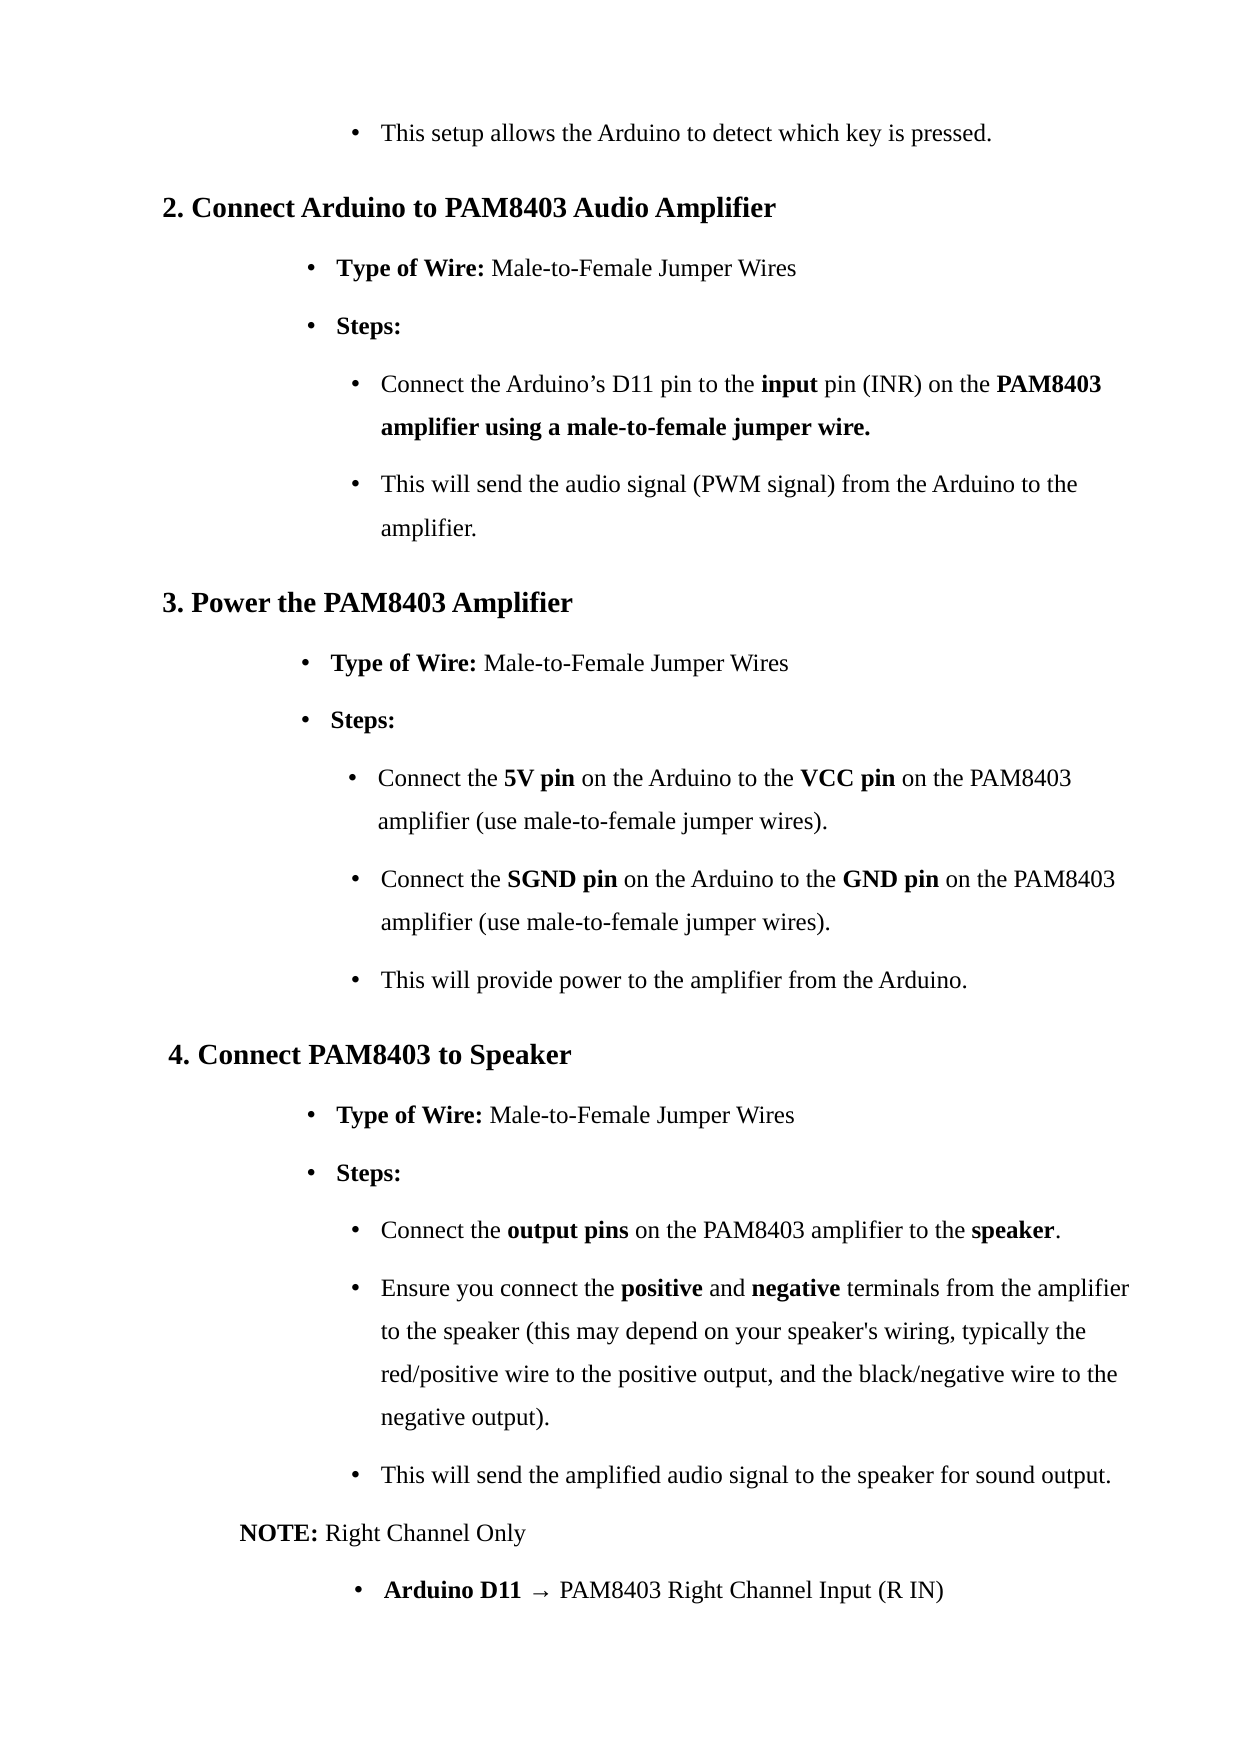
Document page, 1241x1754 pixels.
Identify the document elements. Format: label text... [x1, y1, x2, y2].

list Type of Wire: Male-to-Female Jumper Wires [301, 648, 1148, 676]
list This will provide power to the amplifier from the Arduino. [351, 965, 1148, 993]
list Arduino D11 → PAM8403 Right Channel Input (R IN) [354, 1576, 1148, 1604]
list NOTE: Right Channel Only [203, 1518, 1148, 1547]
list Type of Wire: Male-to-Female Jumper Wires [307, 253, 1148, 282]
list Steps: [307, 1158, 1148, 1186]
list Connect the output pins on the PAM8403 amplifier to the speaker. [351, 1215, 1148, 1244]
list This will send the amplified audio signal to the speaker for sound output. [351, 1460, 1148, 1489]
list Connect the SGND pin on the Arduino to the GND pin on the PAM8403 amplifier (use male-to-female jumper wires). [351, 864, 1148, 936]
list This will send the audio signal (PWM signal) from the Arduino to the amplifier. [351, 469, 1148, 541]
list This setup allows the Arduino to detect which key is pressed. [351, 118, 1148, 147]
list Connect the 5V pin on the Arduino to the VCC pin on the PAM8403 amplifier (use male-to-female jumper wires). [348, 763, 1148, 835]
list Steps: [301, 705, 1148, 734]
list Type of Wire: Male-to-Female Jumper Wires [307, 1100, 1148, 1129]
list Ensure you connect the positive and negative terminals from the amplifier to the speaker (this may depend on your speaker's wiring, typically the red/positive wire to the positive output, and the black/negative wire to the negative output). [351, 1273, 1148, 1431]
subtitle 4. Connect PAM8403 to Speaker [138, 1037, 1148, 1071]
subtitle 2. Connect Arduino to PAM8403 Audio Amplifier [133, 190, 1148, 224]
list Steps: [307, 311, 1148, 340]
subtitle 3. Power the PAM8403 Amplifier [133, 585, 1148, 618]
list Connect the Arduino’s D11 pin to the input pin (INR) on the PAM8403 amplifier using a male-to-female jumper wire. [351, 369, 1148, 441]
